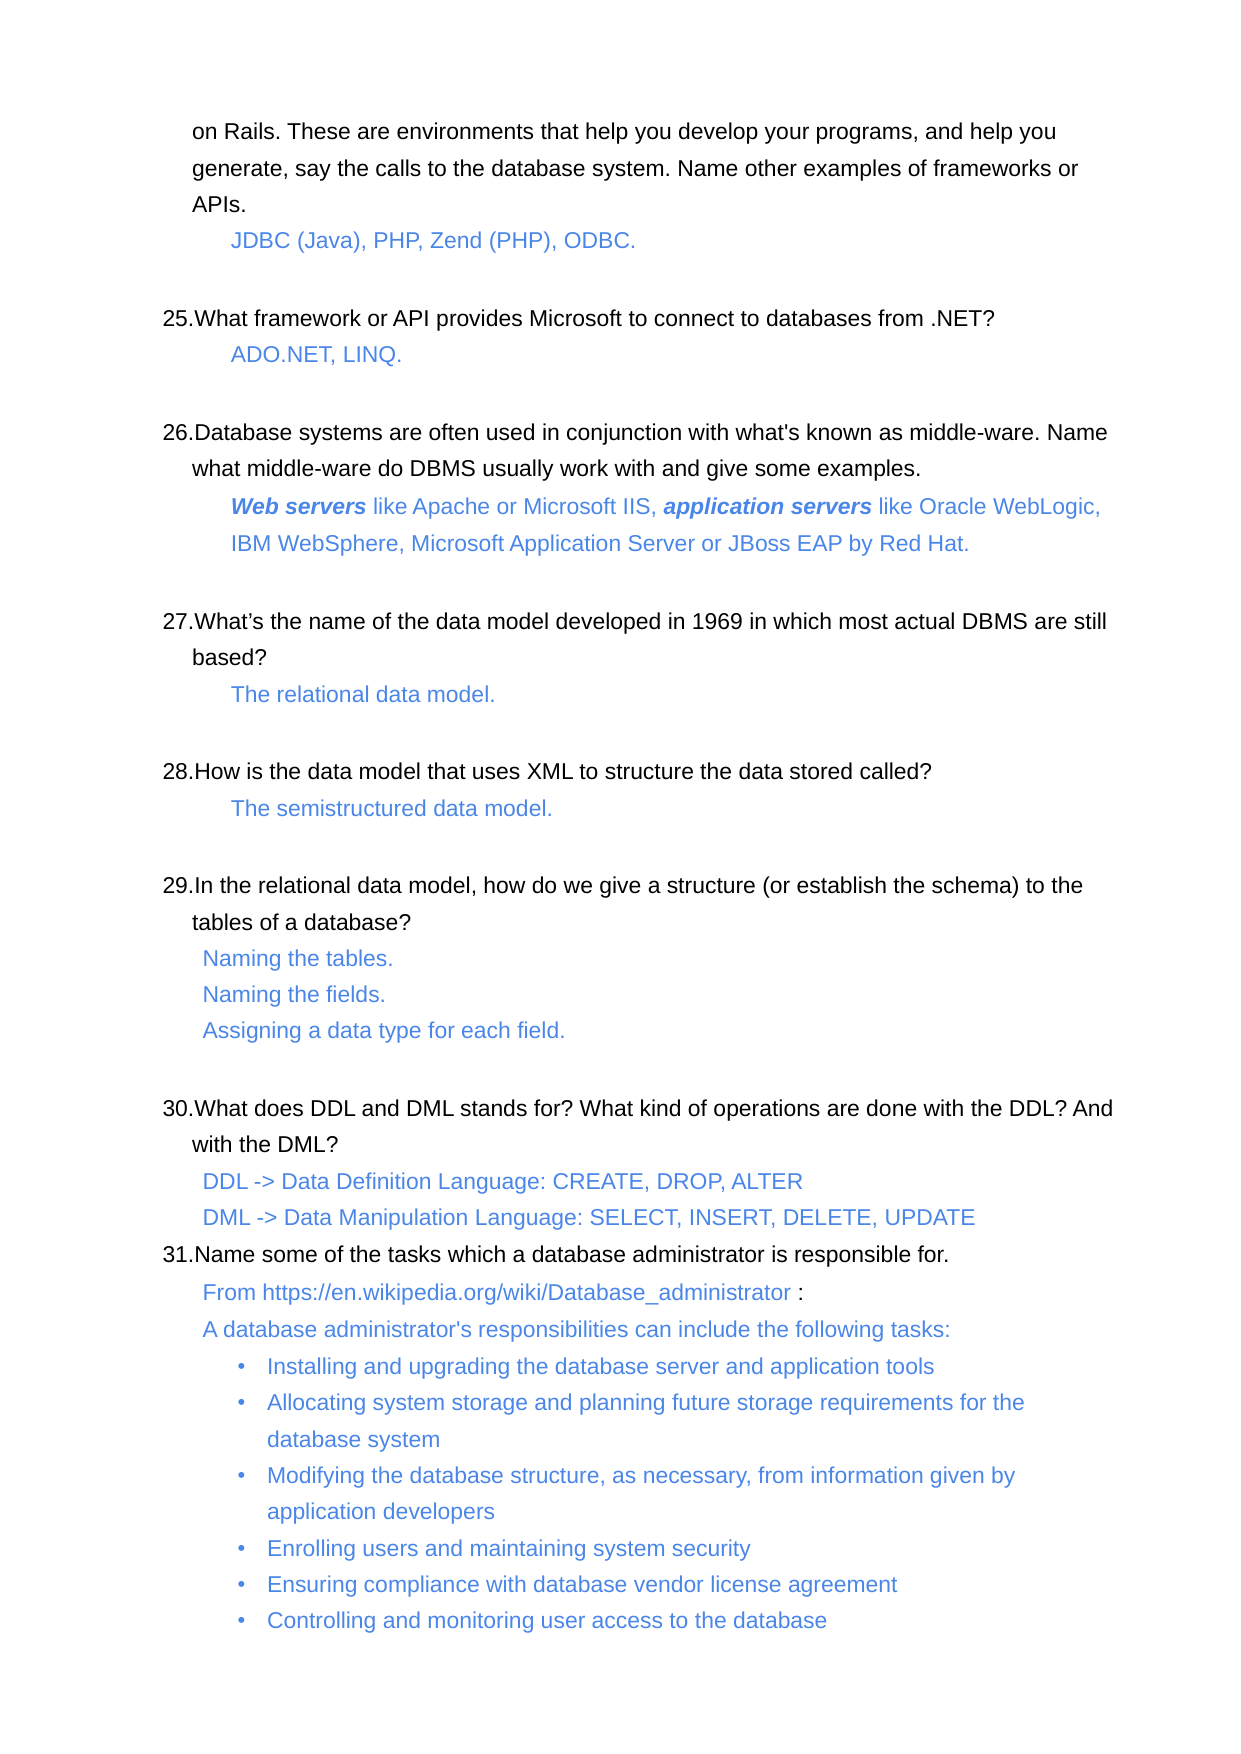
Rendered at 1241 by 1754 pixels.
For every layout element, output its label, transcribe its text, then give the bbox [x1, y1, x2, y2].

list on Rails. These are environments that help you develop your programs, and help you generate, say the calls to the database system. Name other examples of frameworks or APIs. [162, 118, 1122, 217]
list What framework or API provides Microsoft to connect to databases from .NET? [162, 305, 1122, 331]
text DDL -> Data Definition Language: CREATE, DROP, ALTER [202, 1168, 1122, 1194]
text Naming the fields. [202, 981, 1122, 1007]
list Modifying the database structure, as necessary, from information given by application developers [237, 1462, 1122, 1524]
list What’s the name of the data model developed in 1969 in which most actual DBMS are still based? [162, 608, 1122, 671]
text Naming the tables. [202, 945, 1122, 971]
list Installing and upgrading the database server and application tools [237, 1353, 1122, 1379]
list Ensuring compliance with database vendor license agreement [237, 1571, 1122, 1597]
text Assigning a data type for each field. [202, 1017, 1122, 1044]
list Allocating system storage and planning future storage requirements for the database system [237, 1389, 1122, 1452]
list Enrolling users and maintaining system security [237, 1534, 1122, 1561]
text From https://en.wikipedia.org/wiki/Database_administrator : [202, 1277, 1122, 1306]
text Web servers like Apache or Microsoft IIS, application servers like Oracle WebLogic, IBM WebSphere, Microsoft Application Server or JBoss EAP by Red Hat. [231, 491, 1122, 557]
text JDBC (Java), PHP, Zend (PHP), ODBC. [231, 227, 1122, 253]
list How is the data model that uses XML to structure the data stored called? [162, 758, 1122, 784]
list What does DDL and DML stands for? What kind of operations are done with the DDL? And with the DML? [162, 1095, 1122, 1158]
list In the relational data model, how do we give a structure (or establish the schema) to the tables of a database? [162, 872, 1122, 935]
text The relational data model. [231, 681, 1122, 707]
list Database systems are often used in conjunction with what's known as middle-ware. Name what middle-ware do DBMS usually work with and give some examples. [162, 419, 1122, 481]
list Name some of the tasks which a database administrator is responsible for. [162, 1241, 1122, 1267]
text A database administrator's responsibilities can include the following tasks: [202, 1316, 1122, 1343]
text DML -> Data Manipulation Language: SELECT, INSERT, DELETE, UPDATE [202, 1204, 1122, 1231]
text ADO.NET, LINQ. [231, 341, 1122, 367]
list Controlling and monitoring user access to the database [237, 1607, 1122, 1634]
text The semistructured data model. [231, 794, 1122, 821]
